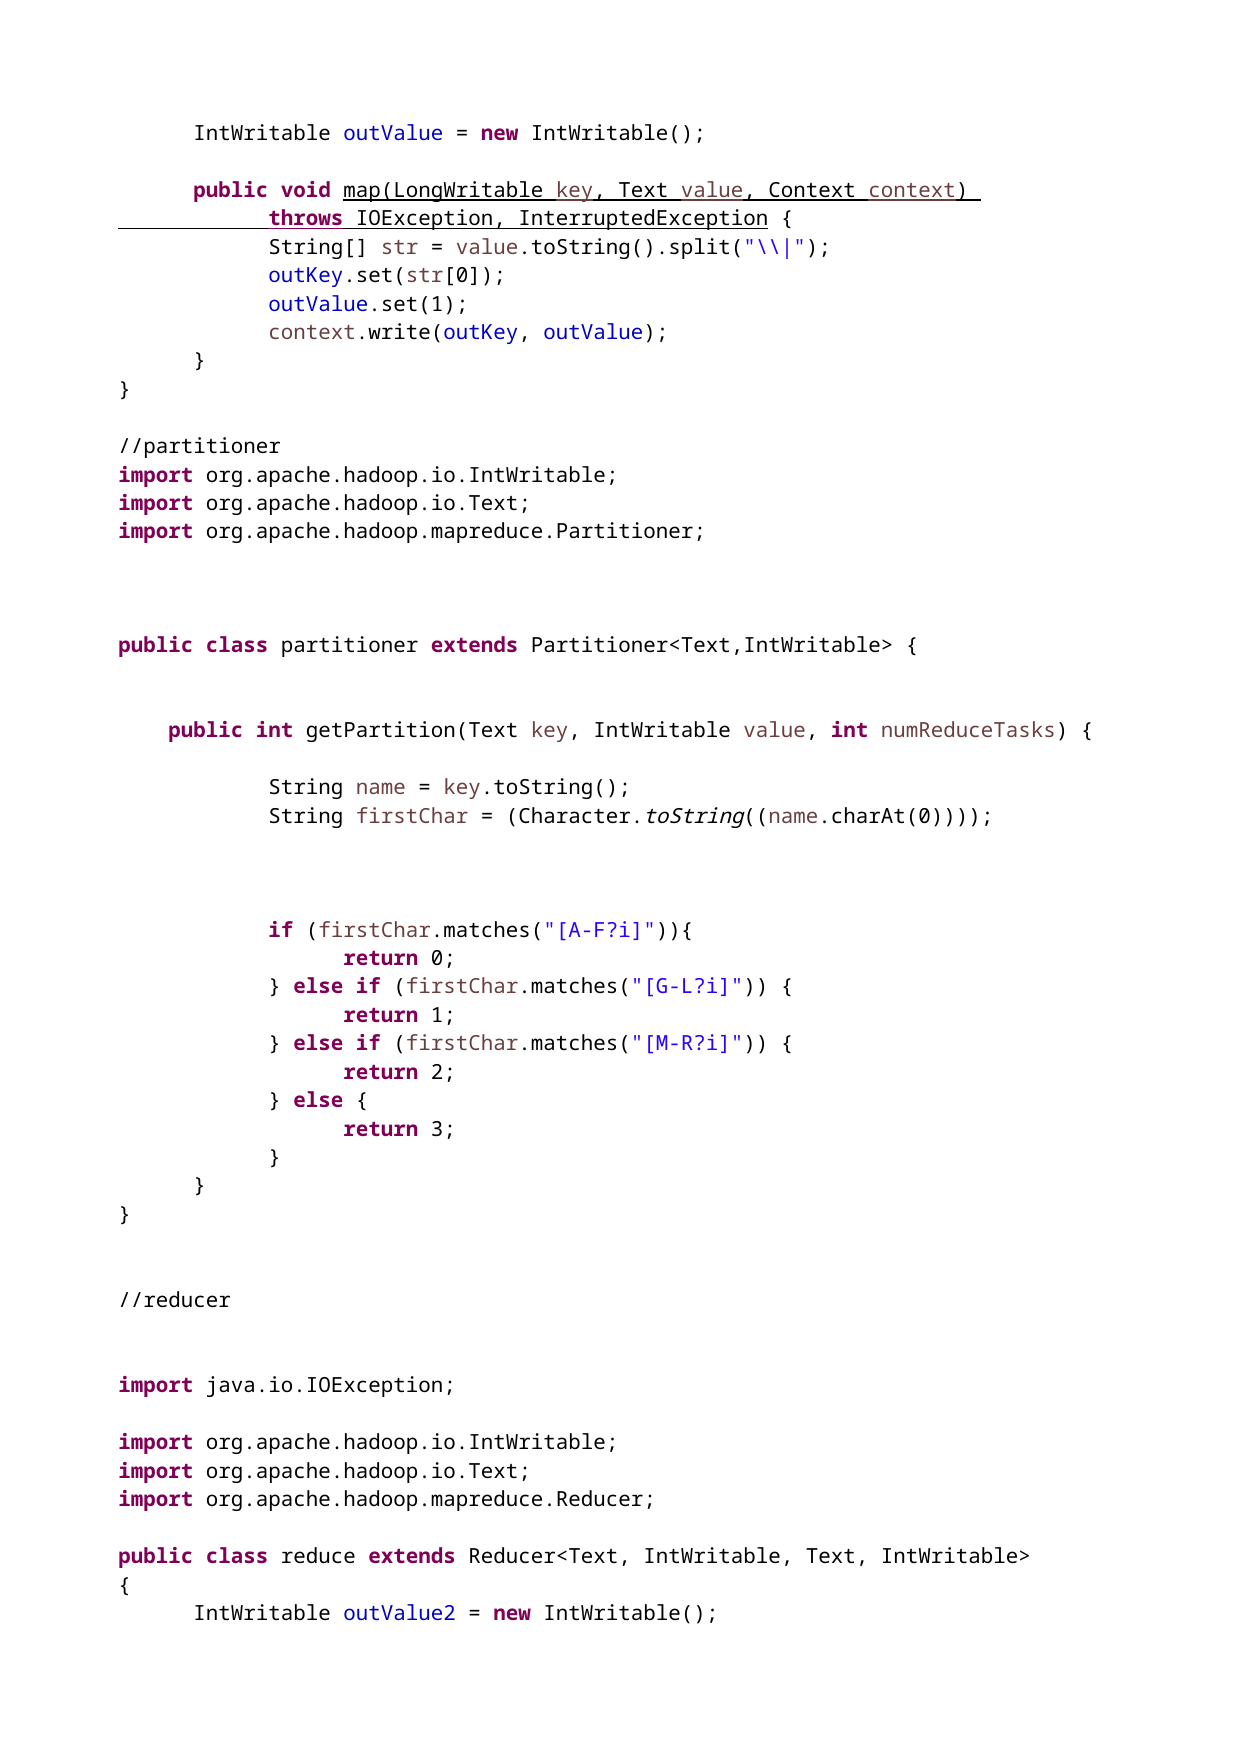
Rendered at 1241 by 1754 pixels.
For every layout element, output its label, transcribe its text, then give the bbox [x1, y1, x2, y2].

text String[] str = value.toString().split("\\|"); [118, 232, 1122, 260]
text } [118, 374, 1122, 402]
text outValue.set(1); [118, 289, 1122, 317]
text throws IOException, InterruptedException { [118, 203, 1122, 232]
text import java.io.IOException; [118, 1371, 1122, 1399]
text } [118, 1199, 1122, 1227]
text return 2; [118, 1057, 1122, 1085]
text public int getPartition(Text key, IntWritable value, int numReduceTasks) { [118, 716, 1122, 744]
text import org.apache.hadoop.io.Text; [118, 488, 1122, 517]
text } else { [118, 1085, 1122, 1114]
text public class partitioner extends Partitioner<Text,IntWritable> { [118, 630, 1122, 659]
text { [118, 1570, 1122, 1598]
text public class reduce extends Reducer<Text, IntWritable, Text, IntWritable> [118, 1541, 1122, 1570]
text import org.apache.hadoop.io.Text; [118, 1456, 1122, 1484]
text } [118, 346, 1122, 374]
text } [118, 1171, 1122, 1199]
text import org.apache.hadoop.io.IntWritable; [118, 1427, 1122, 1456]
text String name = key.toString(); [118, 772, 1122, 801]
text //partitioner [118, 431, 1122, 460]
text } else if (firstChar.matches("[G-L?i]")) { [118, 972, 1122, 1000]
text return 0; [118, 943, 1122, 972]
text IntWritable outValue2 = new IntWritable(); [118, 1598, 1122, 1627]
text if (firstChar.matches("[A-F?i]")){ [118, 915, 1122, 943]
text return 1; [118, 1000, 1122, 1028]
text outKey.set(str[0]); [118, 260, 1122, 289]
text import org.apache.hadoop.mapreduce.Reducer; [118, 1484, 1122, 1513]
text IntWritable outValue = new IntWritable(); [118, 118, 1122, 147]
text } [118, 1142, 1122, 1171]
text } else if (firstChar.matches("[M-R?i]")) { [118, 1028, 1122, 1057]
text import org.apache.hadoop.mapreduce.Partitioner; [118, 517, 1122, 545]
text String firstChar = (Character.toString((name.charAt(0)))); [118, 801, 1122, 829]
text //reducer [118, 1285, 1122, 1313]
text return 3; [118, 1114, 1122, 1142]
text context.write(outKey, outValue); [118, 317, 1122, 346]
text public void map(LongWritable key, Text value, Context context) [118, 175, 1122, 203]
text import org.apache.hadoop.io.IntWritable; [118, 460, 1122, 488]
